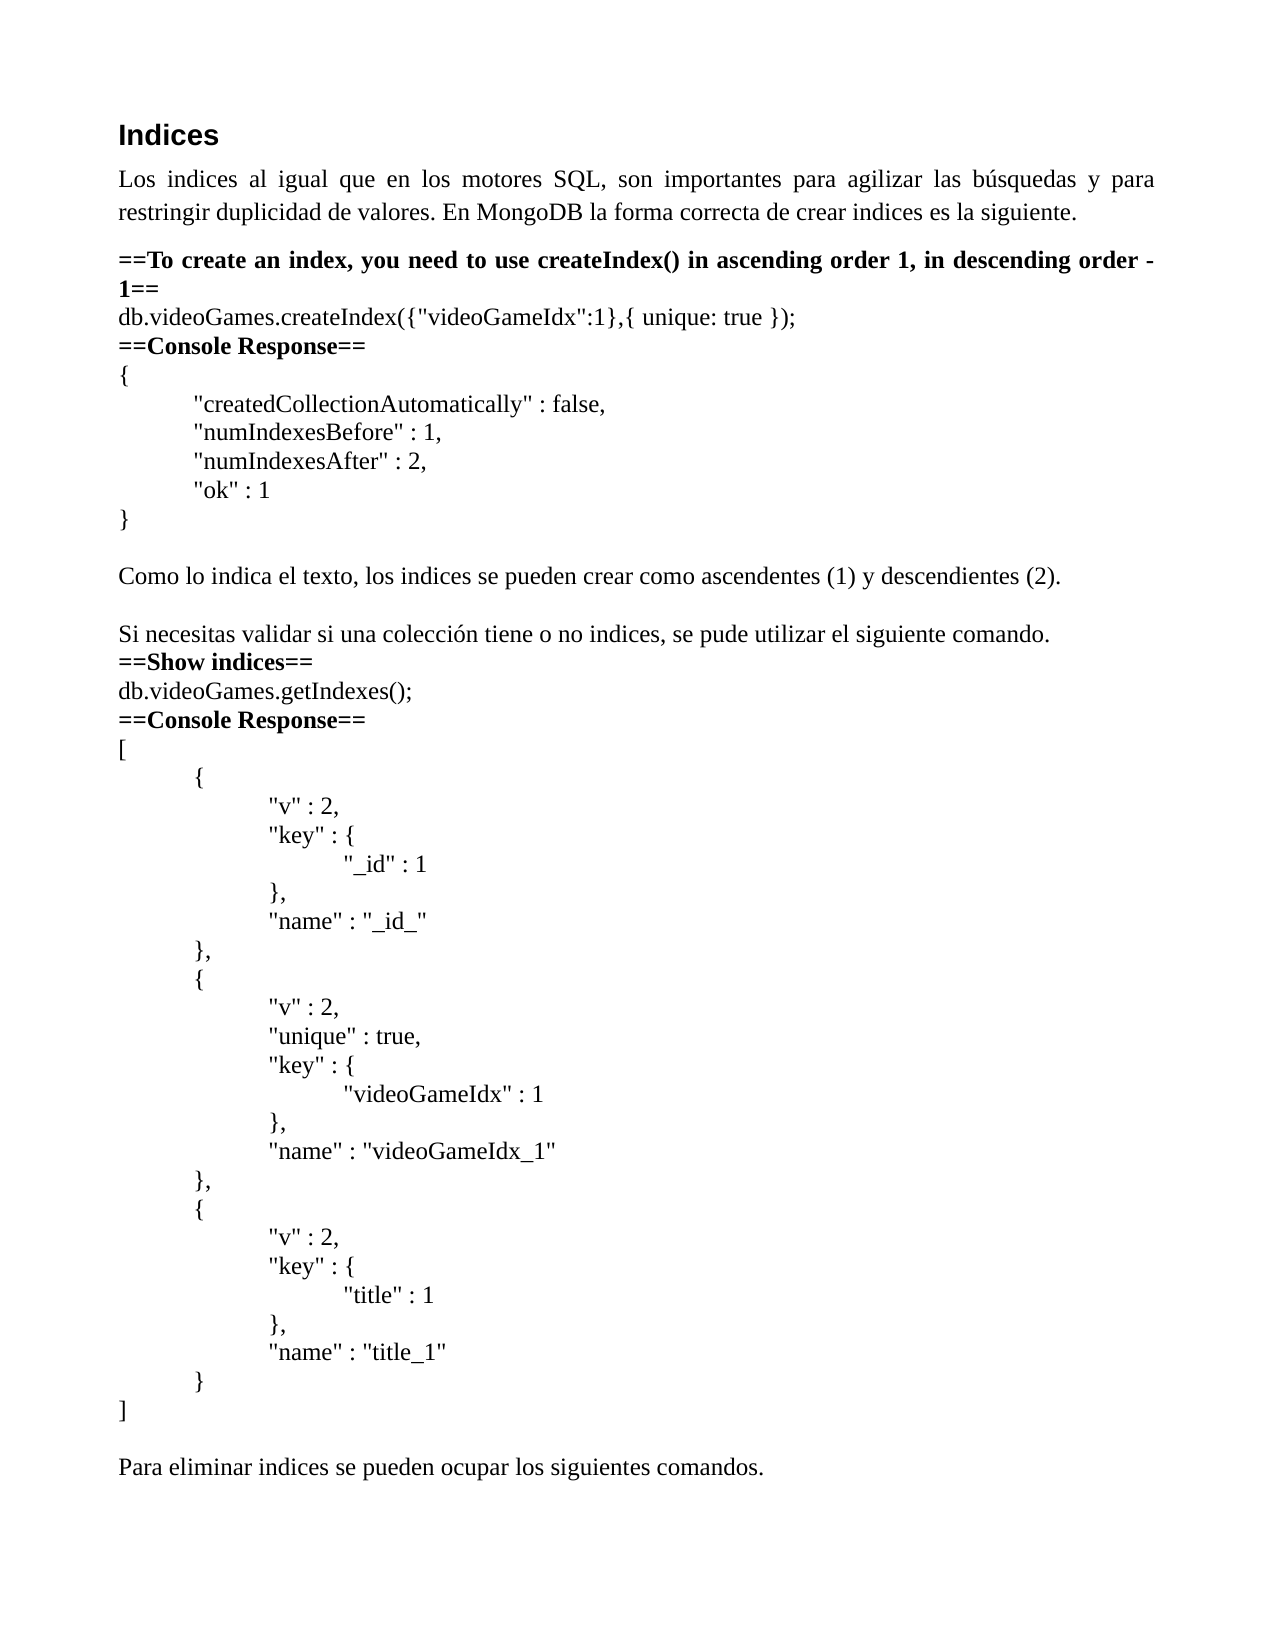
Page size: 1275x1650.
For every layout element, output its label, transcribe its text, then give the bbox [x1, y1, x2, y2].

text { [118, 762, 1157, 791]
text }, [118, 877, 1157, 906]
text "videoGameIdx" : 1 [118, 1079, 1157, 1107]
text ==Console Response== [118, 331, 1157, 360]
text Los indices al igual que en los motores SQL, son importantes para agilizar las búsquedas y para restringir duplicidad de valores. En MongoDB la forma correcta de crear indices es la siguiente. [118, 164, 1157, 226]
text } [118, 504, 1157, 532]
text { [118, 964, 1157, 992]
text }, [118, 1165, 1157, 1194]
text ] [118, 1395, 1157, 1424]
text "_id" : 1 [118, 849, 1157, 877]
text "numIndexesBefore" : 1, [118, 417, 1157, 446]
text "unique" : true, [118, 1021, 1157, 1050]
text [ [118, 734, 1157, 762]
text ==To create an index, you need to use createIndex() in ascending order 1, in descending order -1== [118, 245, 1157, 302]
subtitle Indices [118, 118, 1157, 152]
text "name" : "title_1" [118, 1337, 1157, 1366]
text db.videoGames.getIndexes(); [118, 676, 1157, 705]
text "createdCollectionAutomatically" : false, [118, 389, 1157, 417]
text }, [118, 935, 1157, 964]
text db.videoGames.createIndex({"videoGameIdx":1},{ unique: true }); [118, 302, 1157, 331]
text Si necesitas validar si una colección tiene o no indices, se pude utilizar el siguiente comando. [118, 619, 1157, 647]
text Como lo indica el texto, los indices se pueden crear como ascendentes (1) y descendientes (2). [118, 561, 1157, 590]
text ==Console Response== [118, 705, 1157, 734]
text "v" : 2, [118, 1222, 1157, 1251]
text "numIndexesAfter" : 2, [118, 446, 1157, 475]
text "title" : 1 [118, 1280, 1157, 1309]
text } [118, 1366, 1157, 1395]
text "name" : "_id_" [118, 906, 1157, 935]
text Para eliminar indices se pueden ocupar los siguientes comandos. [118, 1452, 1157, 1481]
text "key" : { [118, 1251, 1157, 1280]
text "v" : 2, [118, 791, 1157, 820]
text "v" : 2, [118, 992, 1157, 1021]
text "ok" : 1 [118, 475, 1157, 504]
text ==Show indices== [118, 647, 1157, 676]
text { [118, 360, 1157, 389]
text "name" : "videoGameIdx_1" [118, 1136, 1157, 1165]
text "key" : { [118, 820, 1157, 849]
text { [118, 1194, 1157, 1222]
text }, [118, 1107, 1157, 1136]
text }, [118, 1309, 1157, 1337]
text "key" : { [118, 1050, 1157, 1079]
